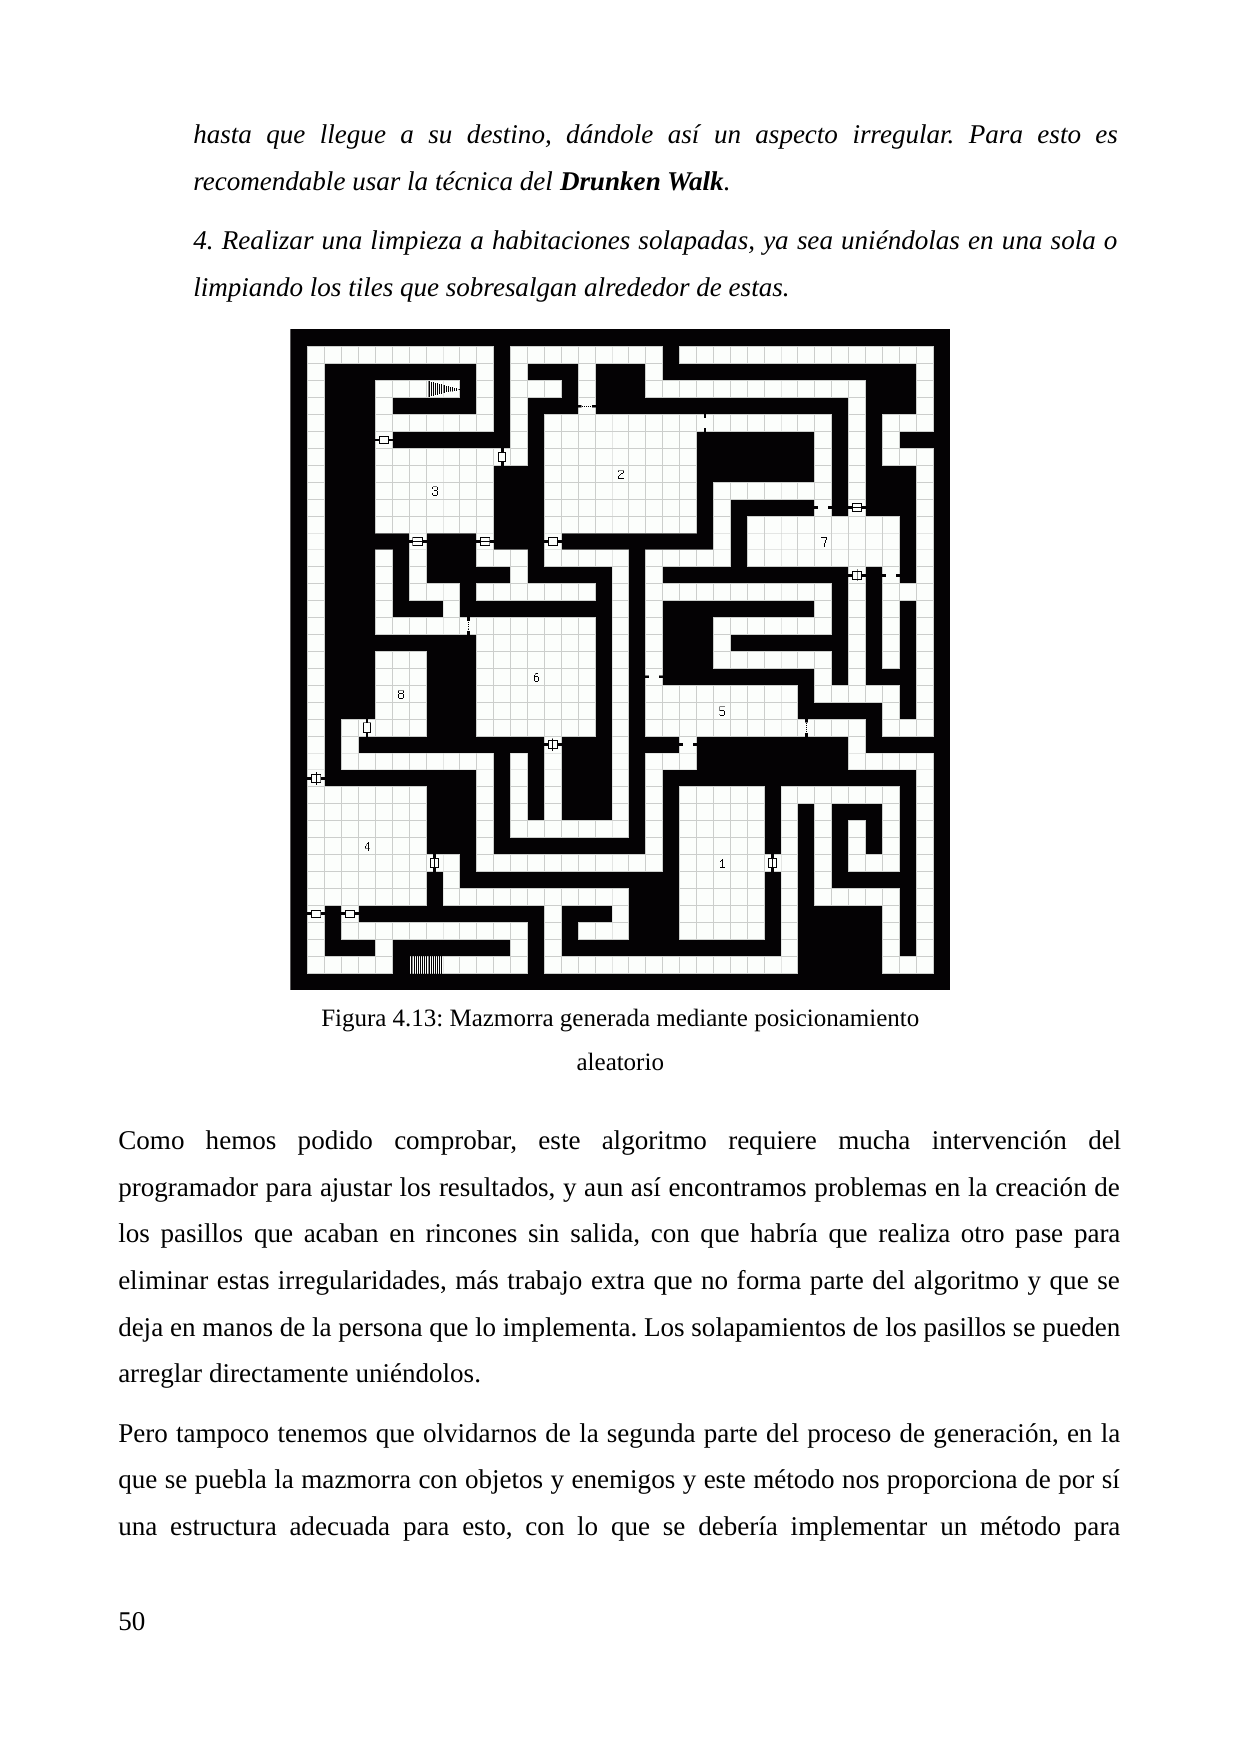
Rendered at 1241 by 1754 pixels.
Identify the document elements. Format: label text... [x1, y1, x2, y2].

text 4. Realizar una limpieza a habitaciones solapadas, ya sea uniéndolas en una sola o limpiando los tiles que sobresalgan alrededor de estas. [193, 224, 1122, 302]
text Figura 4.13: Mazmorra generada mediante posicionamiento aleatorio [290, 990, 950, 1075]
text hasta que llegue a su destino, dándole así un aspecto irregular. Para esto es recomendable usar la técnica del Drunken Walk. [193, 118, 1122, 196]
text Pero tampoco tenemos que olvidarnos de la segunda parte del proceso de generación, en la que se puebla la mazmorra con objetos y enemigos y este método nos proporciona de por sí una estructura adecuada para esto, con lo que se debería implementar un método para [118, 1417, 1122, 1541]
text Como hemos podido comprobar, este algoritmo requiere mucha intervención del programador para ajustar los resultados, y aun así encontramos problemas en la creación de los pasillos que acaban en rincones sin salida, con que habría que realiza otro pase para eliminar estas irregularidades, más trabajo extra que no forma parte del algoritmo y que se deja en manos de la persona que lo implementa. Los solapamientos de los pasillos se pueden arreglar directamente uniéndolos. [118, 1124, 1122, 1389]
picture [290, 329, 950, 990]
